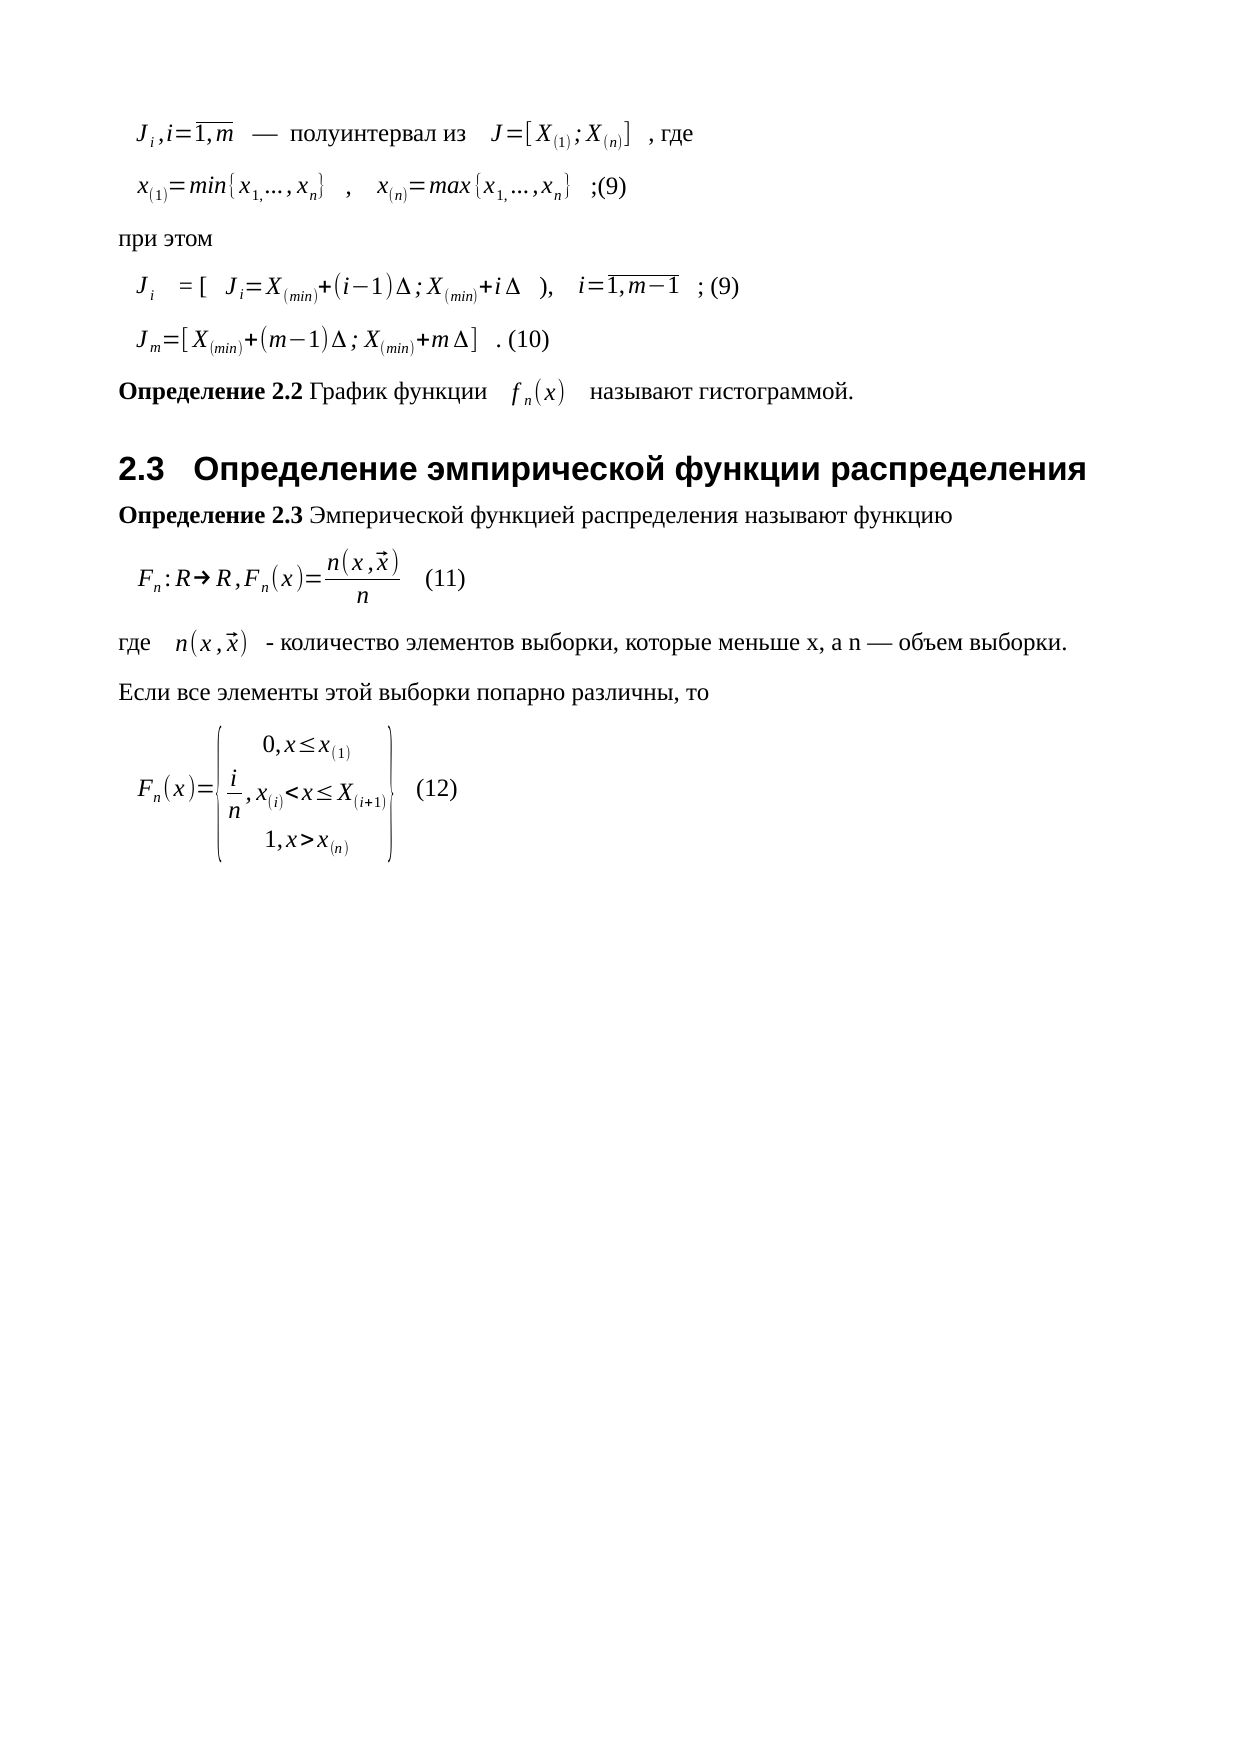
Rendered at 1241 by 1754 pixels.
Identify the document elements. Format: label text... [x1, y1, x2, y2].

text — полуинтервал из , где [118, 118, 1122, 152]
text , ;(9) [118, 171, 1122, 204]
text (12) [118, 724, 1122, 864]
text Если все элементы этой выборки попарно различны, то [118, 677, 1122, 706]
text Определение 2.2 График функции называют гистограммой. [118, 376, 1122, 409]
text . (10) [118, 324, 1122, 357]
text при этом [118, 223, 1122, 252]
text = [), ; (9) [118, 271, 1122, 305]
text Определение 2.3 Эмперической функцией распределения называют функцию [118, 500, 1122, 528]
text где - количество элементов выборки, которые меньше х, а n — объем выборки. [118, 627, 1122, 658]
subtitle Определение эмпирической функции распределения [118, 448, 1122, 487]
text (11) [118, 547, 1122, 608]
